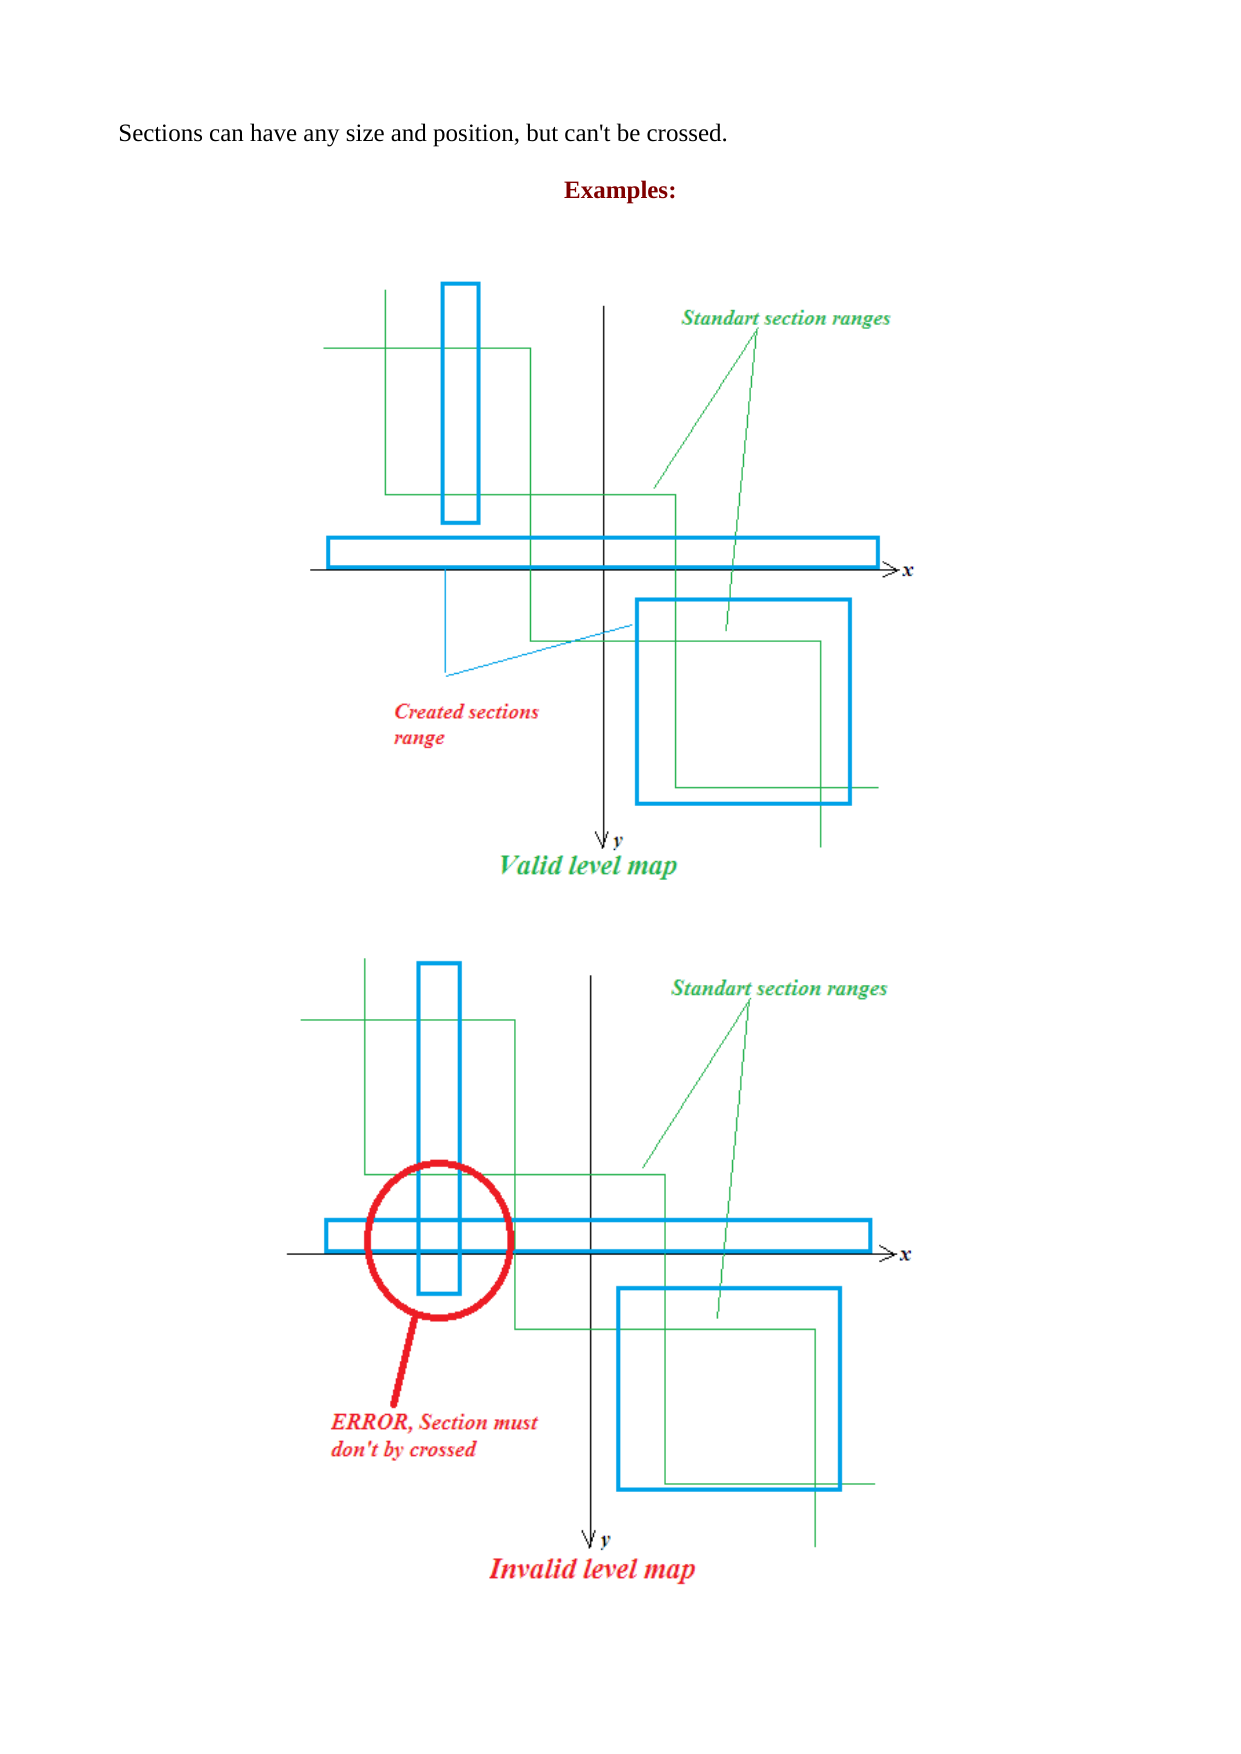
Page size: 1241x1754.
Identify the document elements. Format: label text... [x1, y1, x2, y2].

text Examples: [118, 176, 1122, 233]
text Sections can have any size and position, but can't be crossed. [118, 118, 1122, 147]
